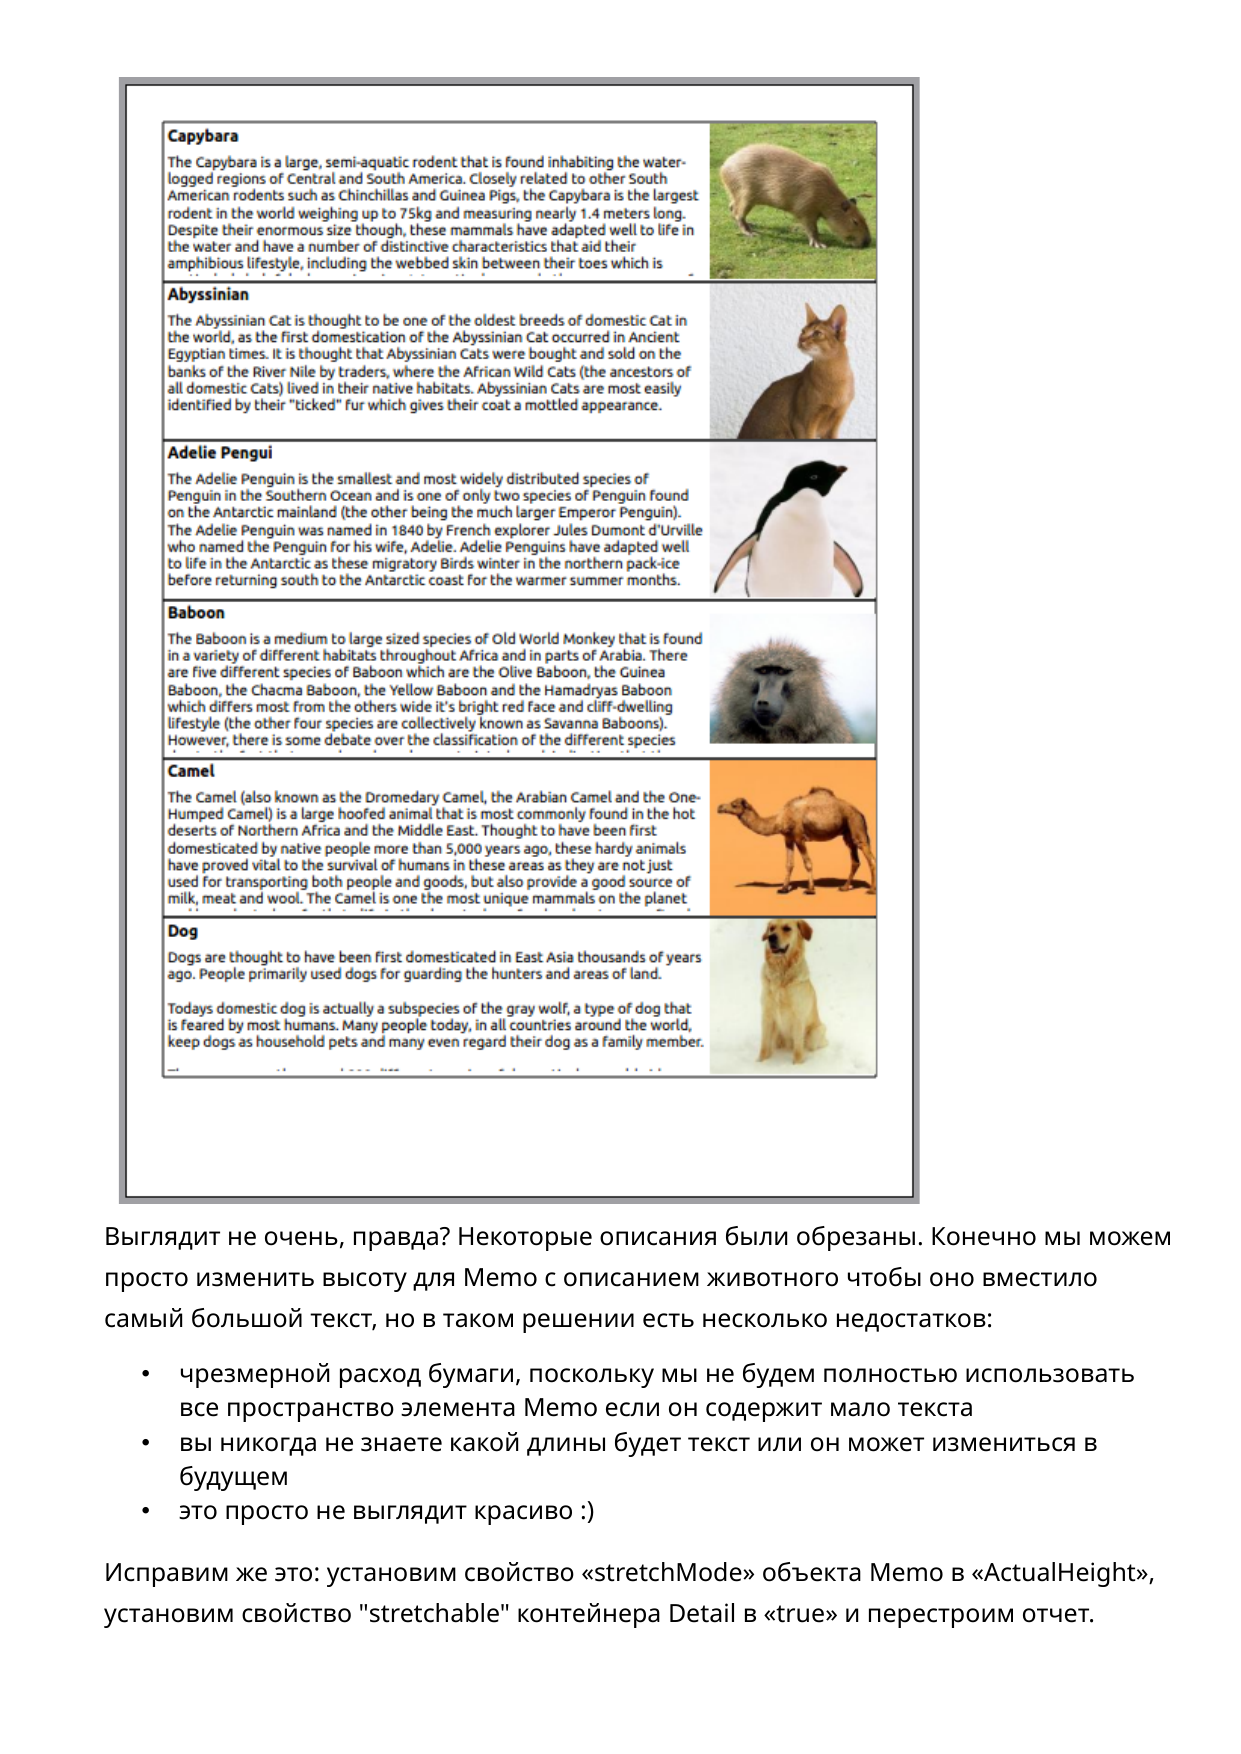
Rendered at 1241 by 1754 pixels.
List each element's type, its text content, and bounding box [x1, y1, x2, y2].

text Исправим же это: установим свойство «stretchMode» объекта Memo в «ActualHeight», установим свойство "stretchable" контейнера Detail в «true» и перестроим отчет. [104, 1555, 1181, 1630]
list вы никогда не знаете какой длины будет текст или он может измениться в будущем [141, 1424, 1181, 1492]
list это просто не выглядит красиво :) [141, 1492, 1181, 1526]
text Выглядит не очень, правда? Некоторые описания были обрезаны. Конечно мы можем просто изменить высоту для Memo с описанием животного чтобы оно вместило самый большой текст, но в таком решении есть несколько недостатков: [104, 1219, 1181, 1335]
list чрезмерной расход бумаги, поскольку мы не будем полностью использовать все пространство элемента Memo если он содержит мало текста [141, 1356, 1181, 1424]
picture [118, 77, 920, 1204]
